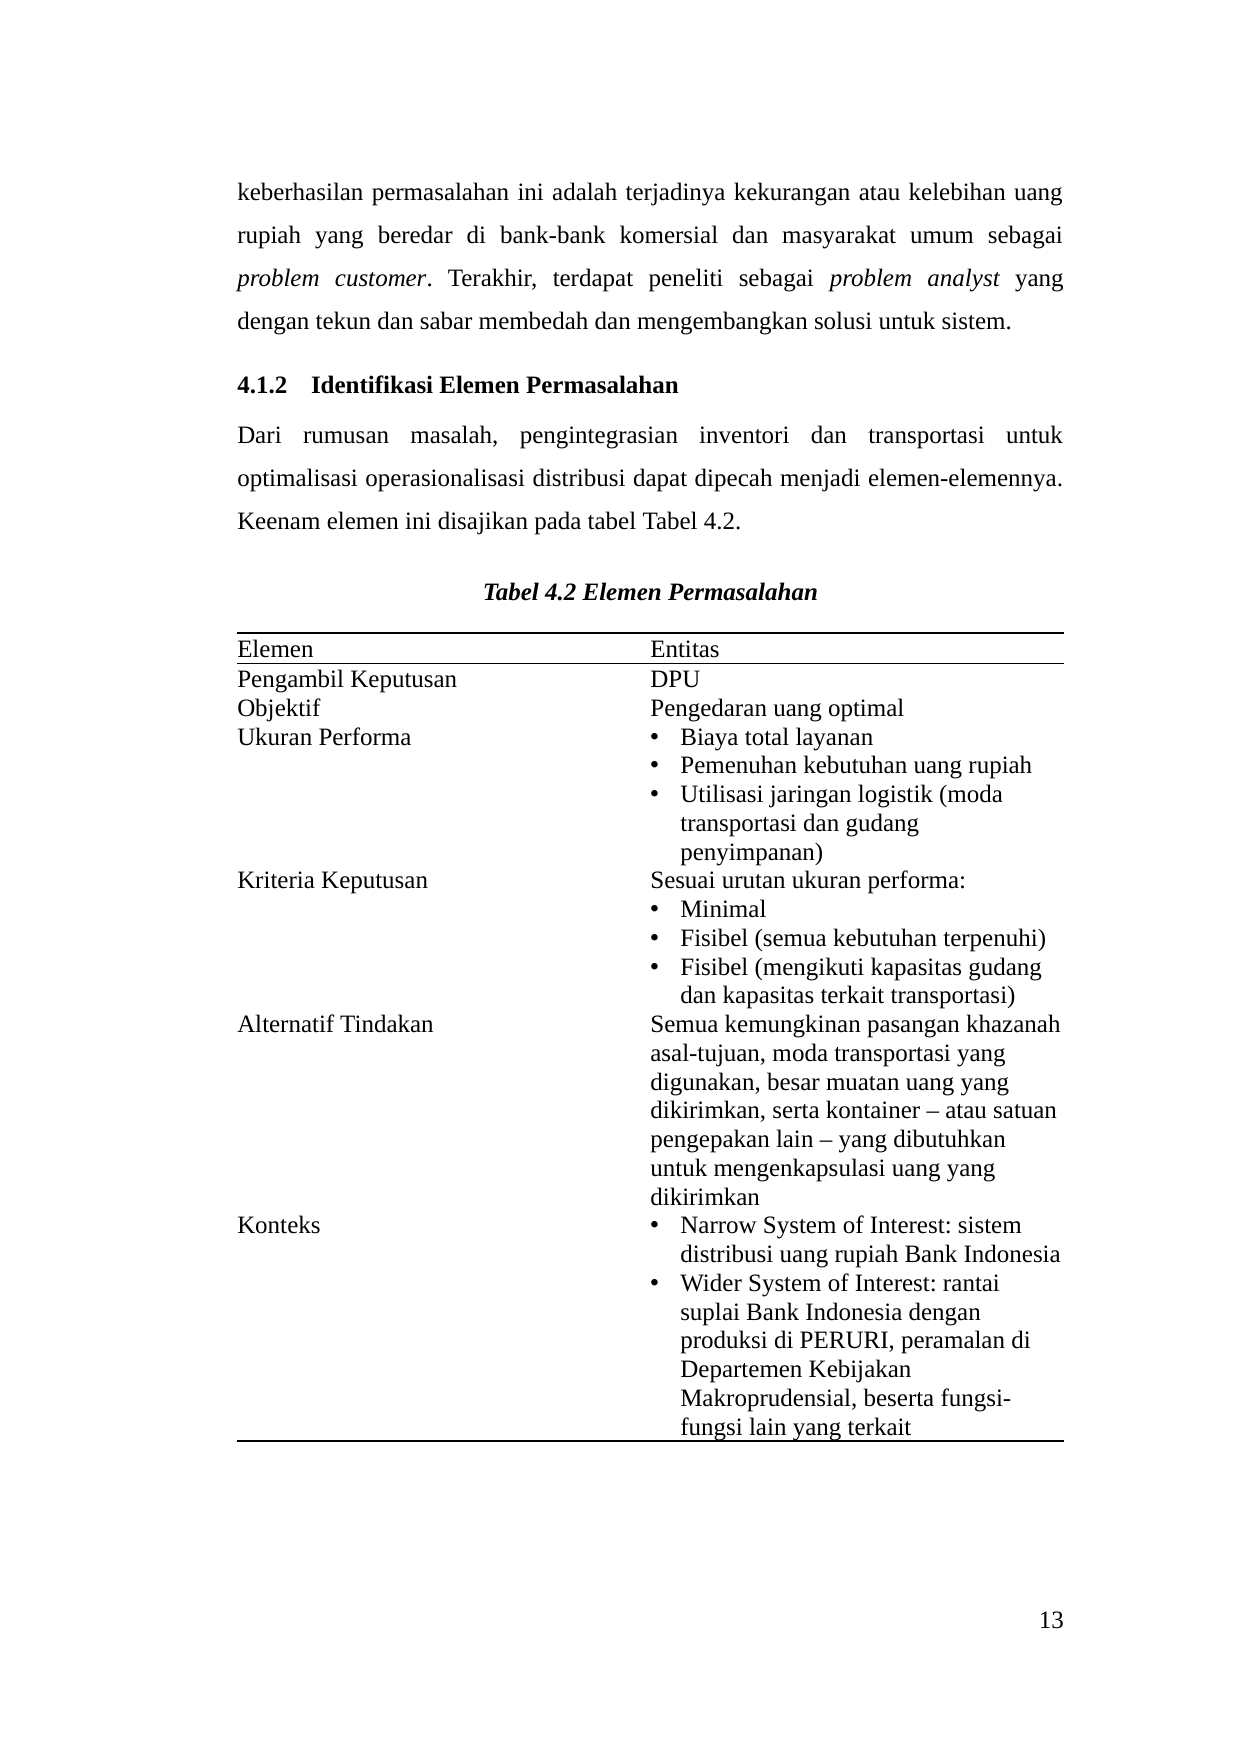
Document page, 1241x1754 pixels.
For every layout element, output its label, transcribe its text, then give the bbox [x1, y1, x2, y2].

table_cell DPU [650, 664, 1063, 693]
table_cell Objektif [237, 693, 650, 722]
table_cell Konteks [237, 1210, 650, 1440]
text Tabel 4.2 Elemen Permasalahan [237, 577, 1063, 605]
table_cell Pengambil Keputusan [237, 664, 650, 693]
table_cell Kriteria Keputusan [237, 865, 650, 1009]
table_cell Narrow System of Interest: sistem distribusi uang rupiah Bank Indonesia Wider System of Interest: rantai suplai Bank Indonesia dengan produksi di PERURI, peramalan di Departemen Kebijakan Makroprudensial, beserta fungsi-fungsi lain yang terkait [650, 1210, 1063, 1440]
table_cell Alternatif Tindakan [237, 1009, 650, 1210]
text keberhasilan permasalahan ini adalah terjadinya kekurangan atau kelebihan uang rupiah yang beredar di bank-bank komersial dan masyarakat umum sebagai problem customer. Terakhir, terdapat peneliti sebagai problem analyst yang dengan tekun dan sabar membedah dan mengembangkan solusi untuk sistem. [237, 177, 1063, 335]
table_cell Sesuai urutan ukuran performa: Minimal Fisibel (semua kebutuhan terpenuhi) Fisibel (mengikuti kapasitas gudang dan kapasitas terkait transportasi) [650, 865, 1063, 1009]
table_cell Ukuran Performa [237, 722, 650, 865]
table_cell Biaya total layanan Pemenuhan kebutuhan uang rupiah Utilisasi jaringan logistik (moda transportasi dan gudang penyimpanan) [650, 722, 1063, 865]
text Dari rumusan masalah, pengintegrasian inventori dan transportasi untuk optimalisasi operasionalisasi distribusi dapat dipecah menjadi elemen-elemennya. Keenam elemen ini disajikan pada tabel Tabel 4.2. [237, 420, 1063, 535]
table_header Entitas [650, 634, 1063, 662]
table_cell Pengedaran uang optimal [650, 693, 1063, 722]
table_cell Semua kemungkinan pasangan khazanah asal-tujuan, moda transportasi yang digunakan, besar muatan uang yang dikirimkan, serta kontainer – atau satuan pengepakan lain – yang dibutuhkan untuk mengenkapsulasi uang yang dikirimkan [650, 1009, 1063, 1210]
table_header Elemen [237, 634, 650, 662]
subtitle Identifikasi Elemen Permasalahan [237, 371, 1063, 399]
